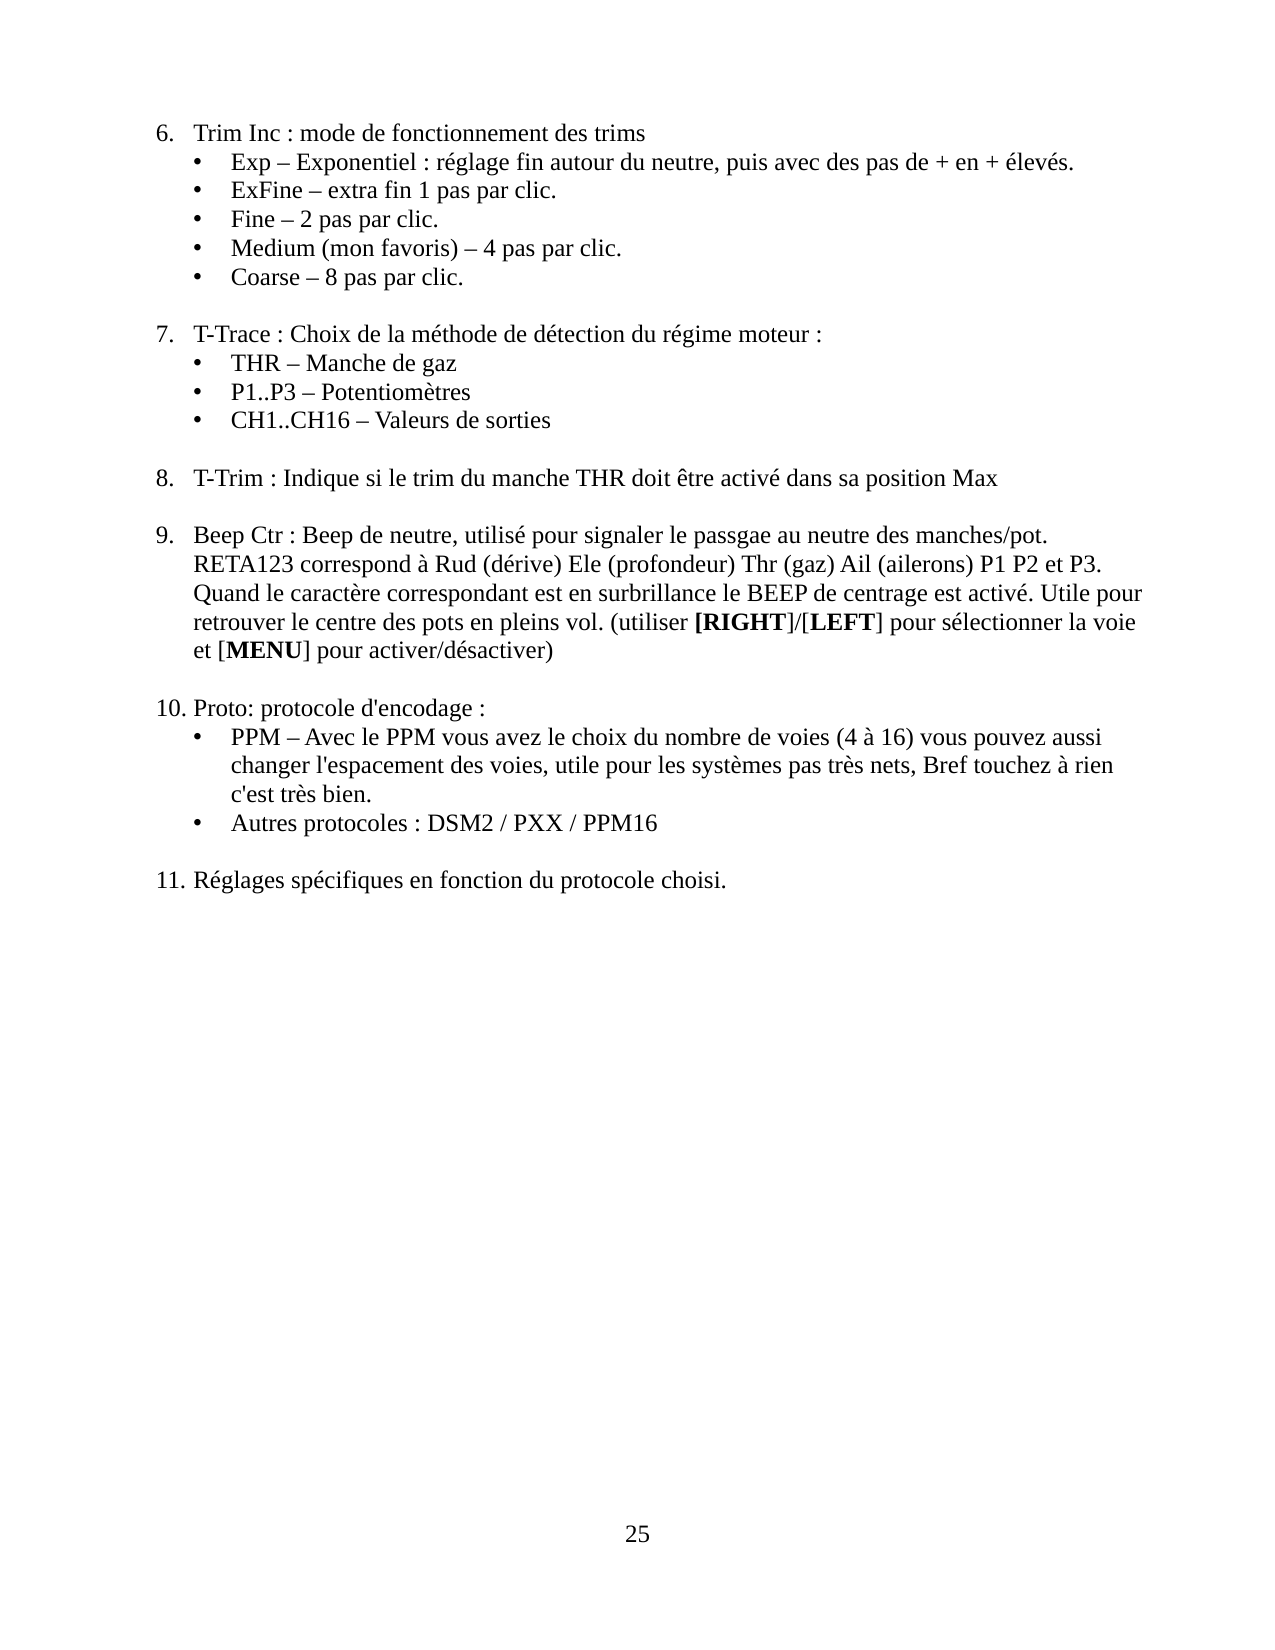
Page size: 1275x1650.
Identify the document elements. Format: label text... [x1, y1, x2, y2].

list Quand le caractère correspondant est en surbrillance le BEEP de centrage est activé. Utile pour retrouver le centre des pots en pleins vol. (utiliser [RIGHT]/[LEFT] pour sélectionner la voie et [MENU] pour activer/désactiver) [156, 578, 1157, 693]
list Réglages spécifiques en fonction du protocole choisi. [156, 866, 1157, 894]
list Fine – 2 pas par clic. [193, 204, 1157, 233]
list PPM – Avec le PPM vous avez le choix du nombre de voies (4 à 16) vous pouvez aussi changer l'espacement des voies, utile pour les systèmes pas très nets, Bref touchez à rien c'est très bien. [193, 722, 1157, 808]
list CH1..CH16 – Valeurs de sorties [193, 406, 1157, 463]
list Coarse – 8 pas par clic. [193, 262, 1157, 291]
list Trim Inc : mode de fonctionnement des trims [156, 118, 1157, 147]
list T-Trim : Indique si le trim du manche THR doit être activé dans sa position Max [156, 463, 1157, 521]
list Exp – Exponentiel : réglage fin autour du neutre, puis avec des pas de + en + élevés. [193, 147, 1157, 176]
list Proto: protocole d'encodage : [156, 693, 1157, 722]
list Autres protocoles : DSM2 / PXX / PPM16 [193, 808, 1157, 866]
list RETA123 correspond à Rud (dérive) Ele (profondeur) Thr (gaz) Ail (ailerons) P1 P2 et P3. [156, 549, 1157, 578]
list Medium (mon favoris) – 4 pas par clic. [193, 233, 1157, 262]
list Beep Ctr : Beep de neutre, utilisé pour signaler le passgae au neutre des manches/pot. [156, 521, 1157, 549]
list T-Trace : Choix de la méthode de détection du régime moteur : [156, 319, 1157, 348]
list P1..P3 – Potentiomètres [193, 377, 1157, 406]
list ExFine – extra fin 1 pas par clic. [193, 176, 1157, 204]
list THR – Manche de gaz [193, 348, 1157, 377]
